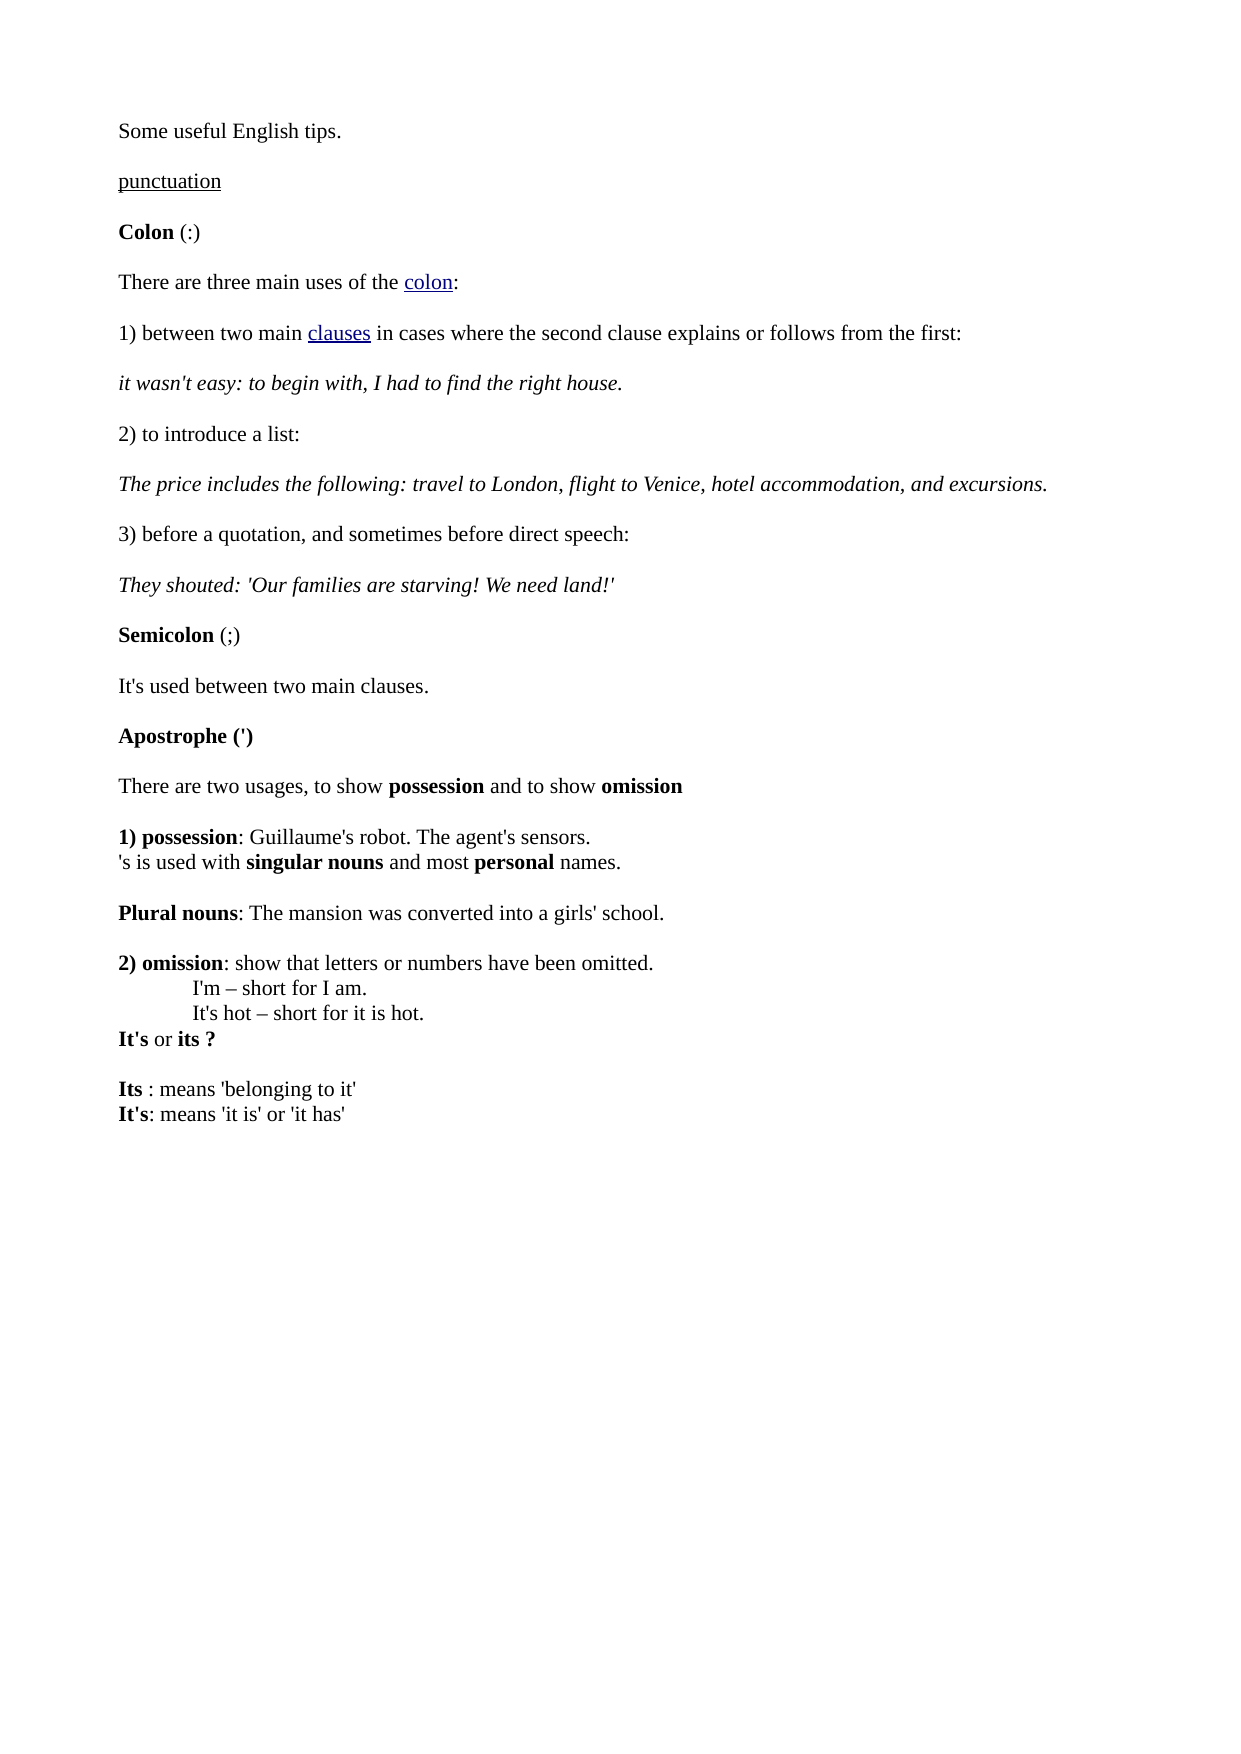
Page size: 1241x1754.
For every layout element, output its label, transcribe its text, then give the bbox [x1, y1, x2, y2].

text Its : means 'belonging to it' [118, 1076, 1122, 1101]
text punctuation [118, 168, 1122, 194]
text They shouted: 'Our families are starving! We need land!' [118, 572, 1122, 597]
text Plural nouns: The mansion was converted into a girls' school. [118, 899, 1122, 925]
text Apostrophe (') [118, 723, 1122, 748]
text 3) before a quotation, and sometimes before direct speech: [118, 521, 1122, 547]
text 1) possession: Guillaume's robot. The agent's sensors. [118, 824, 1122, 849]
text It's used between two main clauses. [118, 673, 1122, 698]
text It's: means 'it is' or 'it has' [118, 1101, 1122, 1126]
text I'm – short for I am. [118, 975, 1122, 1000]
text The price includes the following: travel to London, flight to Venice, hotel accommodation, and excursions. [118, 471, 1122, 496]
text There are three main uses of the colon: [118, 269, 1122, 294]
text Some useful English tips. [118, 118, 1122, 143]
text It's or its ? [118, 1026, 1122, 1051]
text it wasn't easy: to begin with, I had to find the right house. [118, 370, 1122, 395]
text It's hot – short for it is hot. [118, 1000, 1122, 1026]
text 1) between two main clauses in cases where the second clause explains or follows from the first: [118, 320, 1122, 345]
text Colon (:) [118, 219, 1122, 244]
text Semicolon (;) [118, 622, 1122, 647]
text There are two usages, to show possession and to show omission [118, 773, 1122, 799]
text 's is used with singular nouns and most personal names. [118, 849, 1122, 874]
text 2) to introduce a list: [118, 421, 1122, 446]
text 2) omission: show that letters or numbers have been omitted. [118, 950, 1122, 975]
